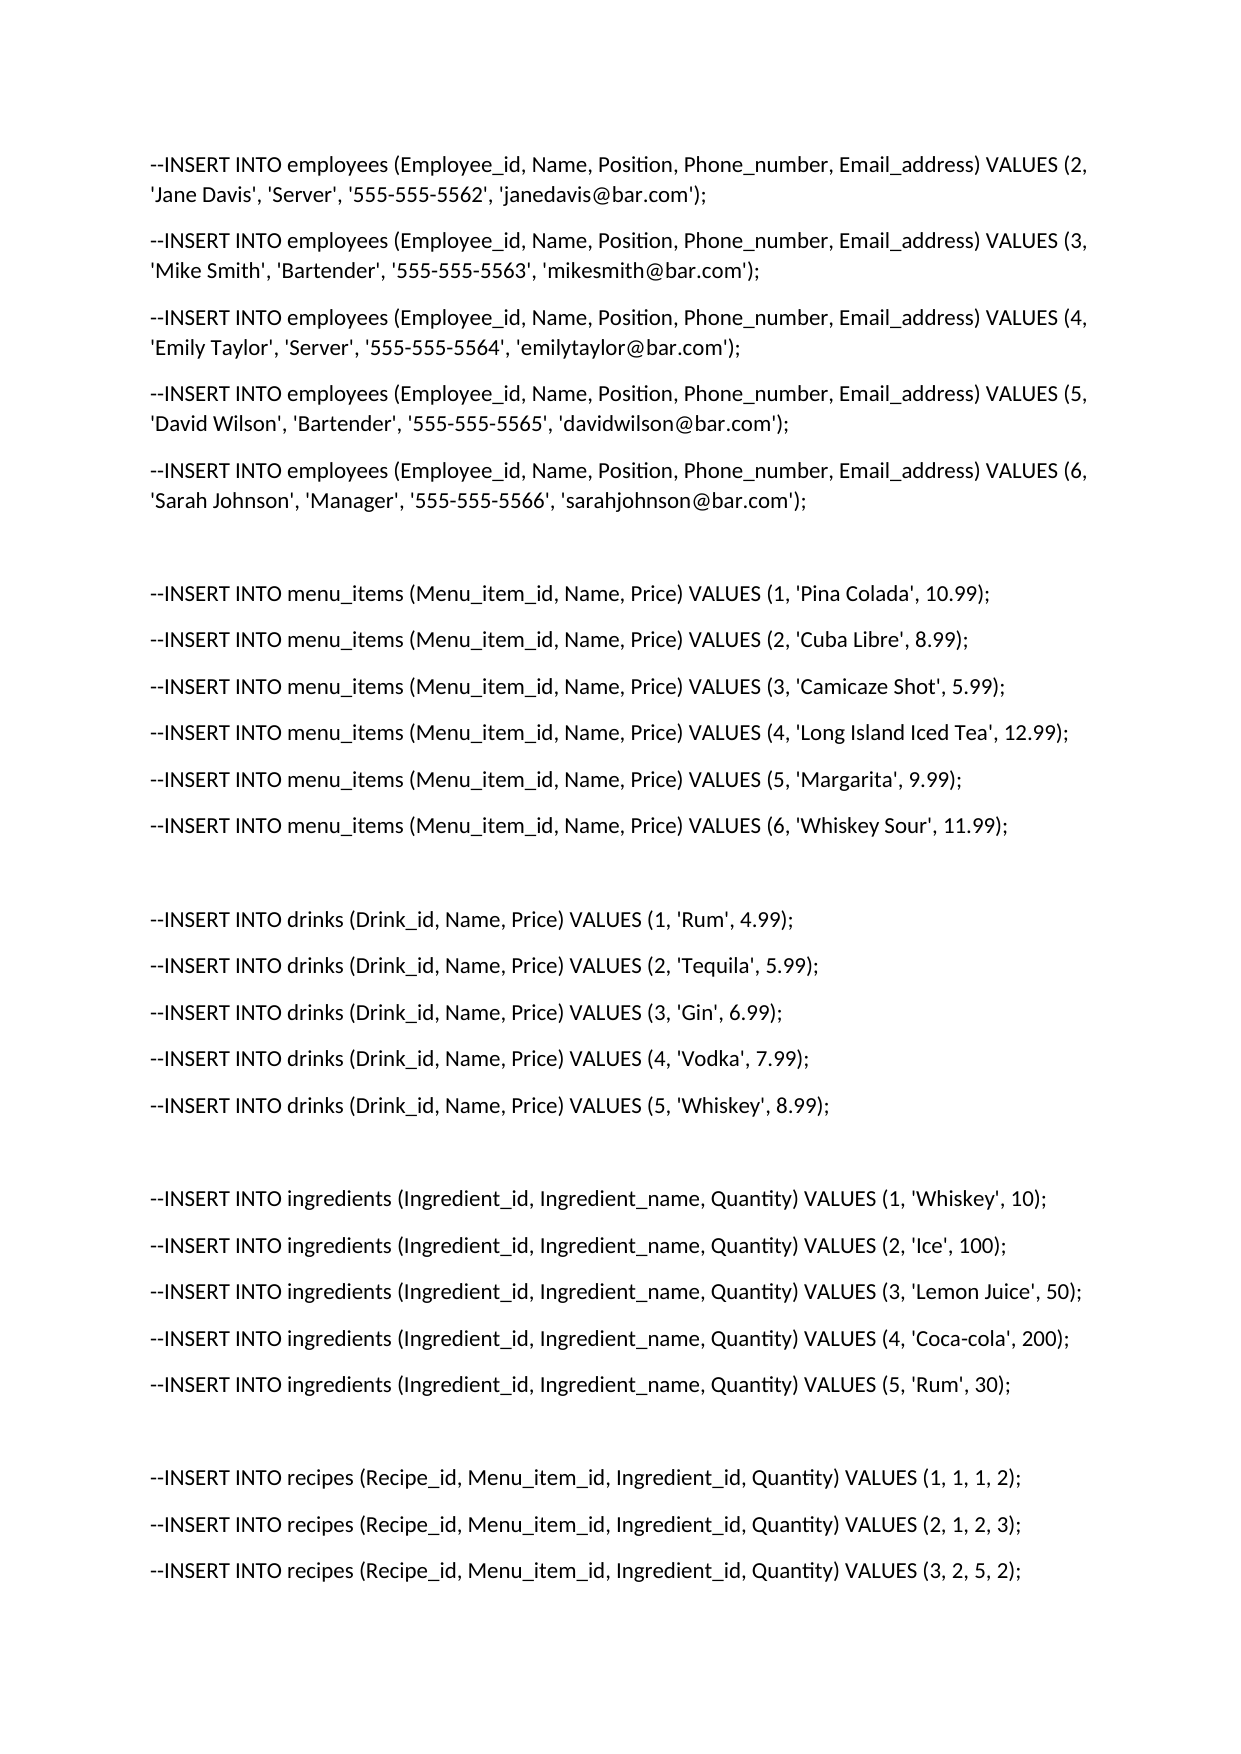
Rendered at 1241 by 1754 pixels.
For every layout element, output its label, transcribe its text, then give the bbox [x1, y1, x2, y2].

text --INSERT INTO menu_items (Menu_item_id, Name, Price) VALUES (2, 'Cuba Libre', 8.99); [150, 625, 1090, 653]
text --INSERT INTO ingredients (Ingredient_id, Ingredient_name, Quantity) VALUES (5, 'Rum', 30); [150, 1370, 1090, 1398]
text --INSERT INTO drinks (Drink_id, Name, Price) VALUES (3, 'Gin', 6.99); [150, 998, 1090, 1026]
text --INSERT INTO recipes (Recipe_id, Menu_item_id, Ingredient_id, Quantity) VALUES (2, 1, 2, 3); [150, 1510, 1090, 1538]
text --INSERT INTO menu_items (Menu_item_id, Name, Price) VALUES (3, 'Camicaze Shot', 5.99); [150, 672, 1090, 700]
text --INSERT INTO employees (Employee_id, Name, Position, Phone_number, Email_address) VALUES (3, 'Mike Smith', 'Bartender', '555-555-5563', 'mikesmith@bar.com'); [150, 226, 1090, 284]
text --INSERT INTO menu_items (Menu_item_id, Name, Price) VALUES (4, 'Long Island Iced Tea', 12.99); [150, 718, 1090, 747]
text --INSERT INTO ingredients (Ingredient_id, Ingredient_name, Quantity) VALUES (1, 'Whiskey', 10); [150, 1184, 1090, 1212]
text --INSERT INTO drinks (Drink_id, Name, Price) VALUES (4, 'Vodka', 7.99); [150, 1044, 1090, 1072]
text --INSERT INTO ingredients (Ingredient_id, Ingredient_name, Quantity) VALUES (2, 'Ice', 100); [150, 1231, 1090, 1259]
text --INSERT INTO drinks (Drink_id, Name, Price) VALUES (5, 'Whiskey', 8.99); [150, 1091, 1090, 1119]
text --INSERT INTO recipes (Recipe_id, Menu_item_id, Ingredient_id, Quantity) VALUES (3, 2, 5, 2); [150, 1557, 1090, 1585]
text --INSERT INTO ingredients (Ingredient_id, Ingredient_name, Quantity) VALUES (4, 'Coca-cola', 200); [150, 1324, 1090, 1352]
text --INSERT INTO menu_items (Menu_item_id, Name, Price) VALUES (1, 'Pina Colada', 10.99); [150, 579, 1090, 607]
text --INSERT INTO employees (Employee_id, Name, Position, Phone_number, Email_address) VALUES (5, 'David Wilson', 'Bartender', '555-555-5565', 'davidwilson@bar.com'); [150, 379, 1090, 437]
text --INSERT INTO menu_items (Menu_item_id, Name, Price) VALUES (6, 'Whiskey Sour', 11.99); [150, 812, 1090, 840]
text --INSERT INTO employees (Employee_id, Name, Position, Phone_number, Email_address) VALUES (2, 'Jane Davis', 'Server', '555-555-5562', 'janedavis@bar.com'); [150, 150, 1090, 208]
text --INSERT INTO employees (Employee_id, Name, Position, Phone_number, Email_address) VALUES (4, 'Emily Taylor', 'Server', '555-555-5564', 'emilytaylor@bar.com'); [150, 303, 1090, 361]
text --INSERT INTO recipes (Recipe_id, Menu_item_id, Ingredient_id, Quantity) VALUES (1, 1, 1, 2); [150, 1463, 1090, 1492]
text --INSERT INTO drinks (Drink_id, Name, Price) VALUES (2, 'Tequila', 5.99); [150, 951, 1090, 979]
text --INSERT INTO employees (Employee_id, Name, Position, Phone_number, Email_address) VALUES (6, 'Sarah Johnson', 'Manager', '555-555-5566', 'sarahjohnson@bar.com'); [150, 456, 1090, 514]
text --INSERT INTO ingredients (Ingredient_id, Ingredient_name, Quantity) VALUES (3, 'Lemon Juice', 50); [150, 1277, 1090, 1305]
text --INSERT INTO drinks (Drink_id, Name, Price) VALUES (1, 'Rum', 4.99); [150, 905, 1090, 933]
text --INSERT INTO menu_items (Menu_item_id, Name, Price) VALUES (5, 'Margarita', 9.99); [150, 765, 1090, 793]
